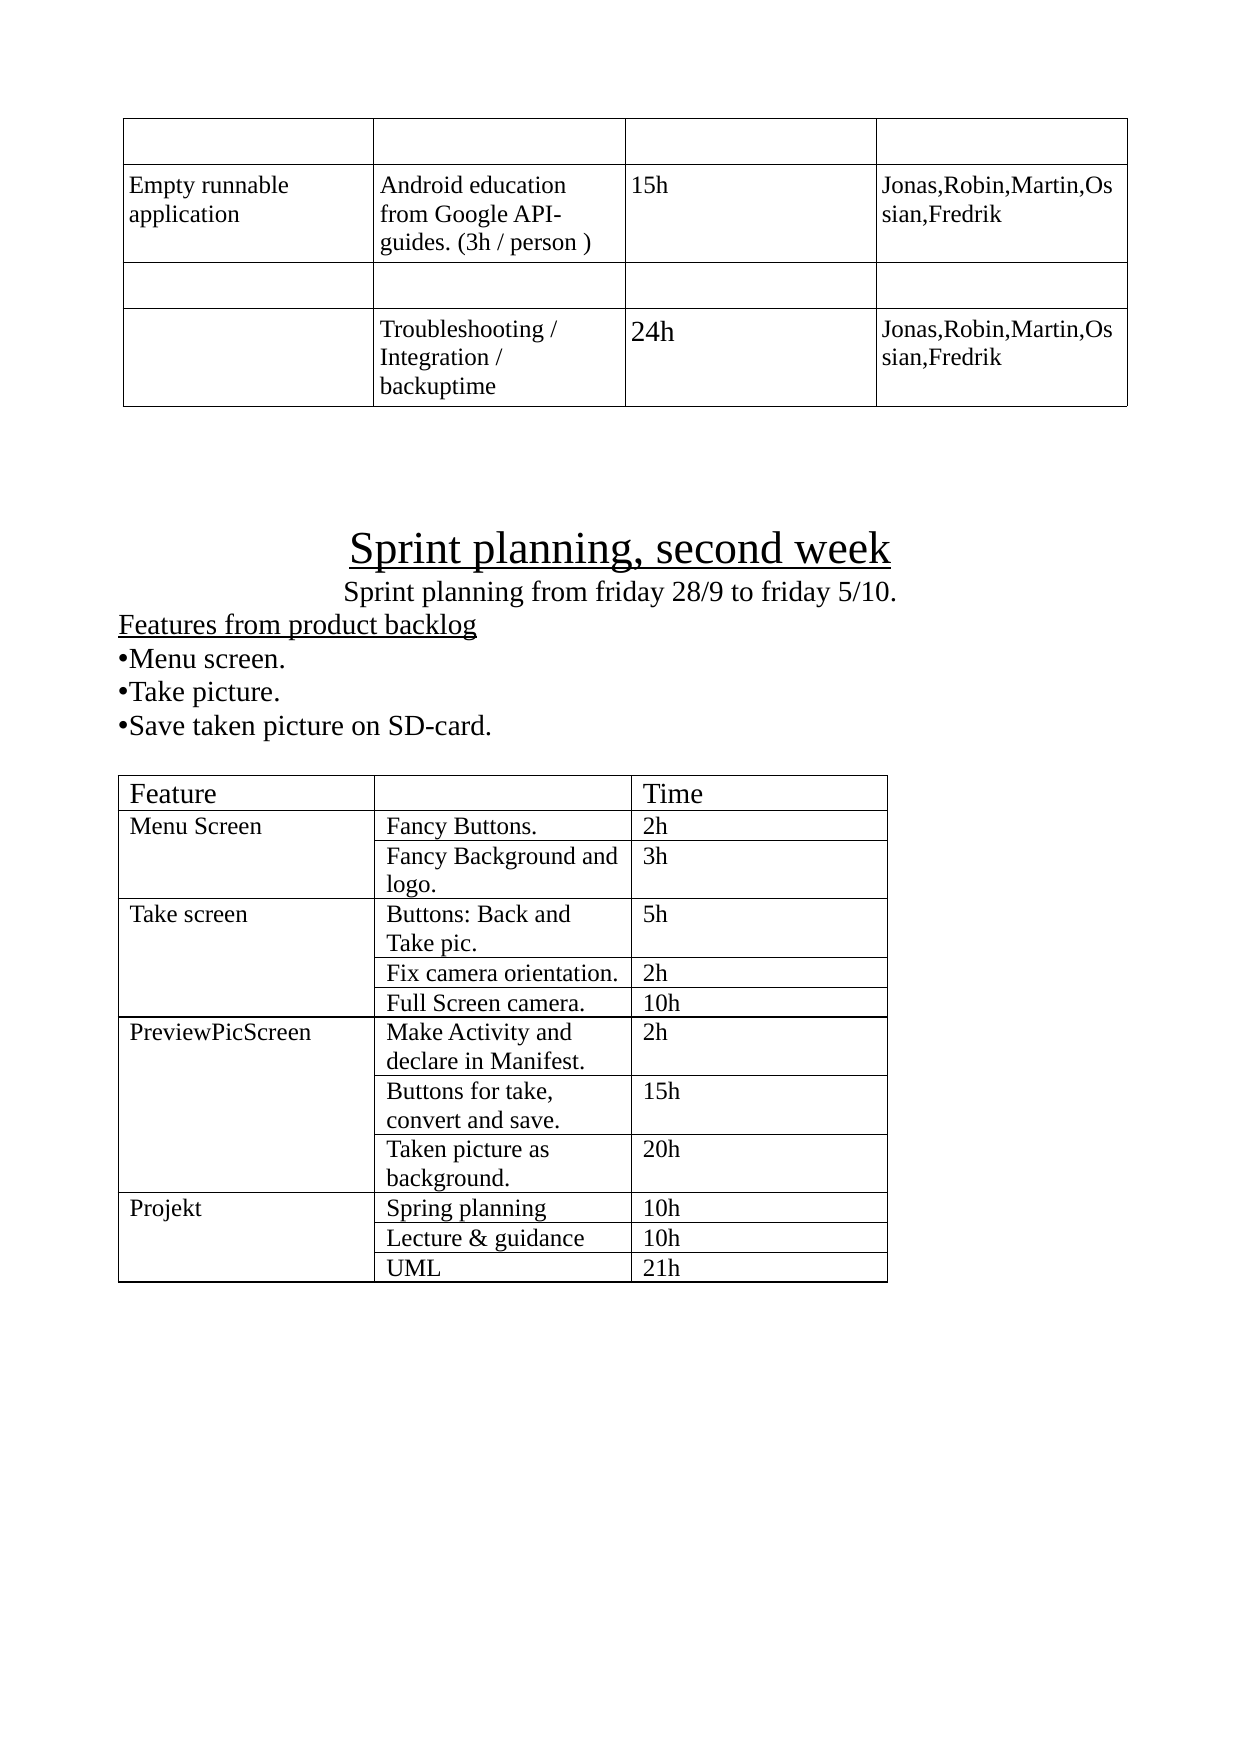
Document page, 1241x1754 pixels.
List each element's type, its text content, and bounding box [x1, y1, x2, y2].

table_header Time [632, 776, 887, 810]
table_cell Fancy Background and logo. [375, 841, 631, 898]
table_cell 2h [632, 958, 887, 987]
text Sprint planning from friday 28/9 to friday 5/10. [118, 574, 1122, 607]
list Menu screen. [118, 641, 1122, 674]
table_cell Buttons: Back and Take pic. [375, 899, 631, 957]
table_cell Take screen [119, 899, 374, 1016]
table_cell [626, 119, 876, 164]
table_cell Menu Screen [119, 811, 374, 898]
table_cell 21h [632, 1253, 887, 1281]
text Sprint planning, second week [118, 521, 1122, 574]
list Take picture. [118, 674, 1122, 708]
table_cell [124, 263, 373, 307]
table_header Feature [119, 776, 374, 810]
table_cell Full Screen camera. [375, 988, 631, 1016]
table_cell Taken picture as background. [375, 1135, 631, 1192]
table_cell [626, 263, 876, 307]
table_cell 20h [632, 1135, 887, 1192]
table_cell 10h [632, 988, 887, 1016]
table_cell Lecture & guidance [375, 1223, 631, 1252]
text Features from product backlog [118, 607, 1122, 641]
table_cell Fix camera orientation. [375, 958, 631, 987]
table_cell 15h [626, 165, 876, 262]
table_cell [374, 263, 625, 307]
table_cell [124, 119, 373, 164]
table_cell [124, 309, 373, 406]
table_cell 2h [632, 811, 887, 840]
table_cell 3h [632, 841, 887, 898]
table_cell Jonas,Robin,Martin,Ossian,Fredrik [877, 165, 1127, 262]
table_cell Troubleshooting / Integration / backuptime [374, 309, 625, 406]
table_cell [374, 119, 625, 164]
table_cell 10h [632, 1193, 887, 1222]
table_cell Jonas,Robin,Martin,Ossian,Fredrik [877, 309, 1127, 406]
table_cell Android education from Google API-guides. (3h / person ) [374, 165, 625, 262]
table_cell UML [375, 1253, 631, 1281]
table_cell 2h [632, 1018, 887, 1075]
table_cell 10h [632, 1223, 887, 1252]
table_cell Projekt [119, 1193, 374, 1281]
table_cell 15h [632, 1076, 887, 1133]
table_cell PreviewPicScreen [119, 1018, 374, 1192]
table_cell Fancy Buttons. [375, 811, 631, 840]
table_cell Buttons for take, convert and save. [375, 1076, 631, 1133]
table_cell [877, 119, 1127, 164]
table_cell Spring planning [375, 1193, 631, 1222]
table_cell Make Activity and declare in Manifest. [375, 1018, 631, 1075]
table_cell 5h [632, 899, 887, 957]
table_cell Empty runnable application [124, 165, 373, 262]
table_header [375, 776, 631, 810]
table_cell [877, 263, 1127, 307]
table_cell 24h [626, 309, 876, 406]
list Save taken picture on SD-card. [118, 708, 1122, 742]
